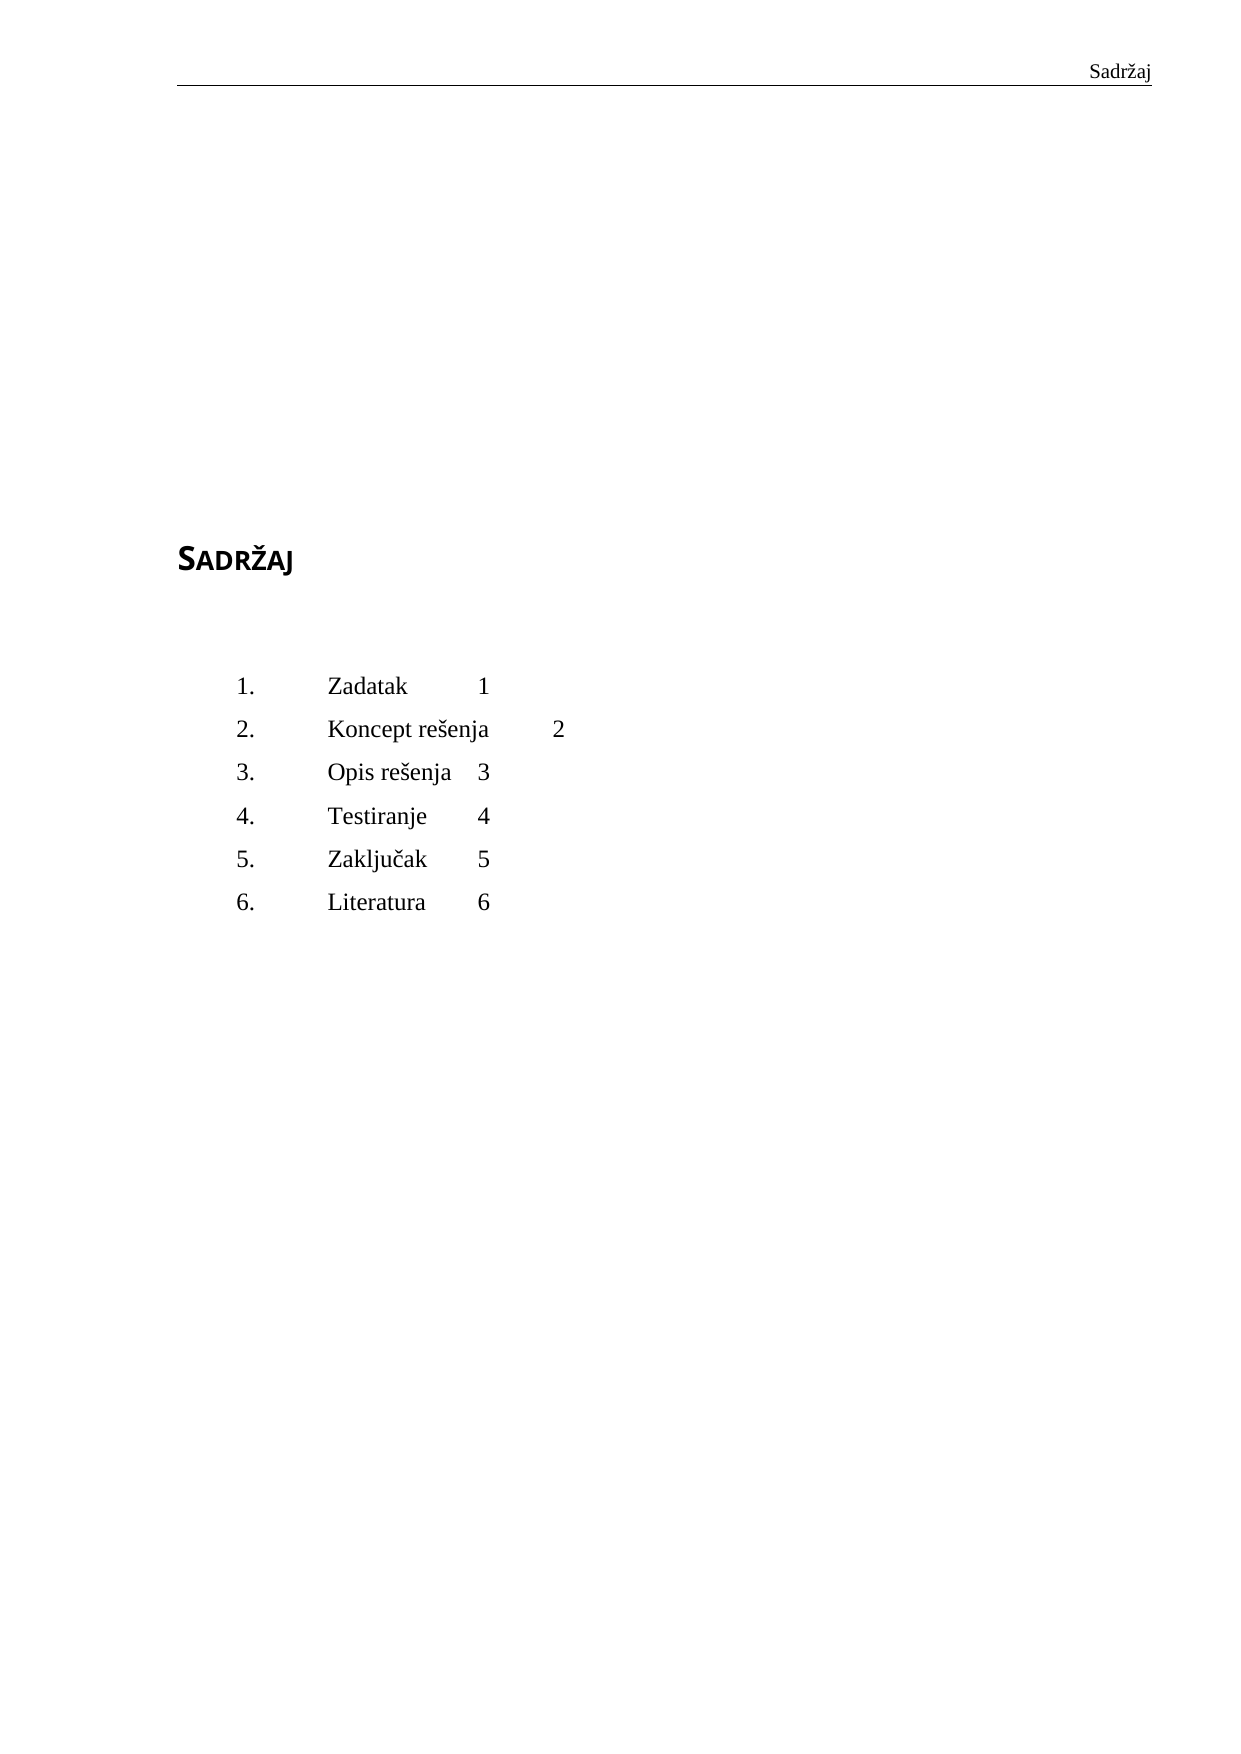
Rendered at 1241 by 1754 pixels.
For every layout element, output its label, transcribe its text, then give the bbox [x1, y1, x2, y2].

text 5. Zaključak 5 [177, 844, 1152, 873]
text 3. Opis rešenja 3 [177, 757, 1152, 786]
text 4. Testiranje 4 [177, 801, 1152, 829]
text 2. Koncept rešenja 2 [177, 714, 1152, 743]
text 6. Literatura 6 [177, 887, 1152, 916]
text 1. Zadatak 1 [177, 671, 1152, 700]
text Sadržaj [177, 535, 1152, 580]
